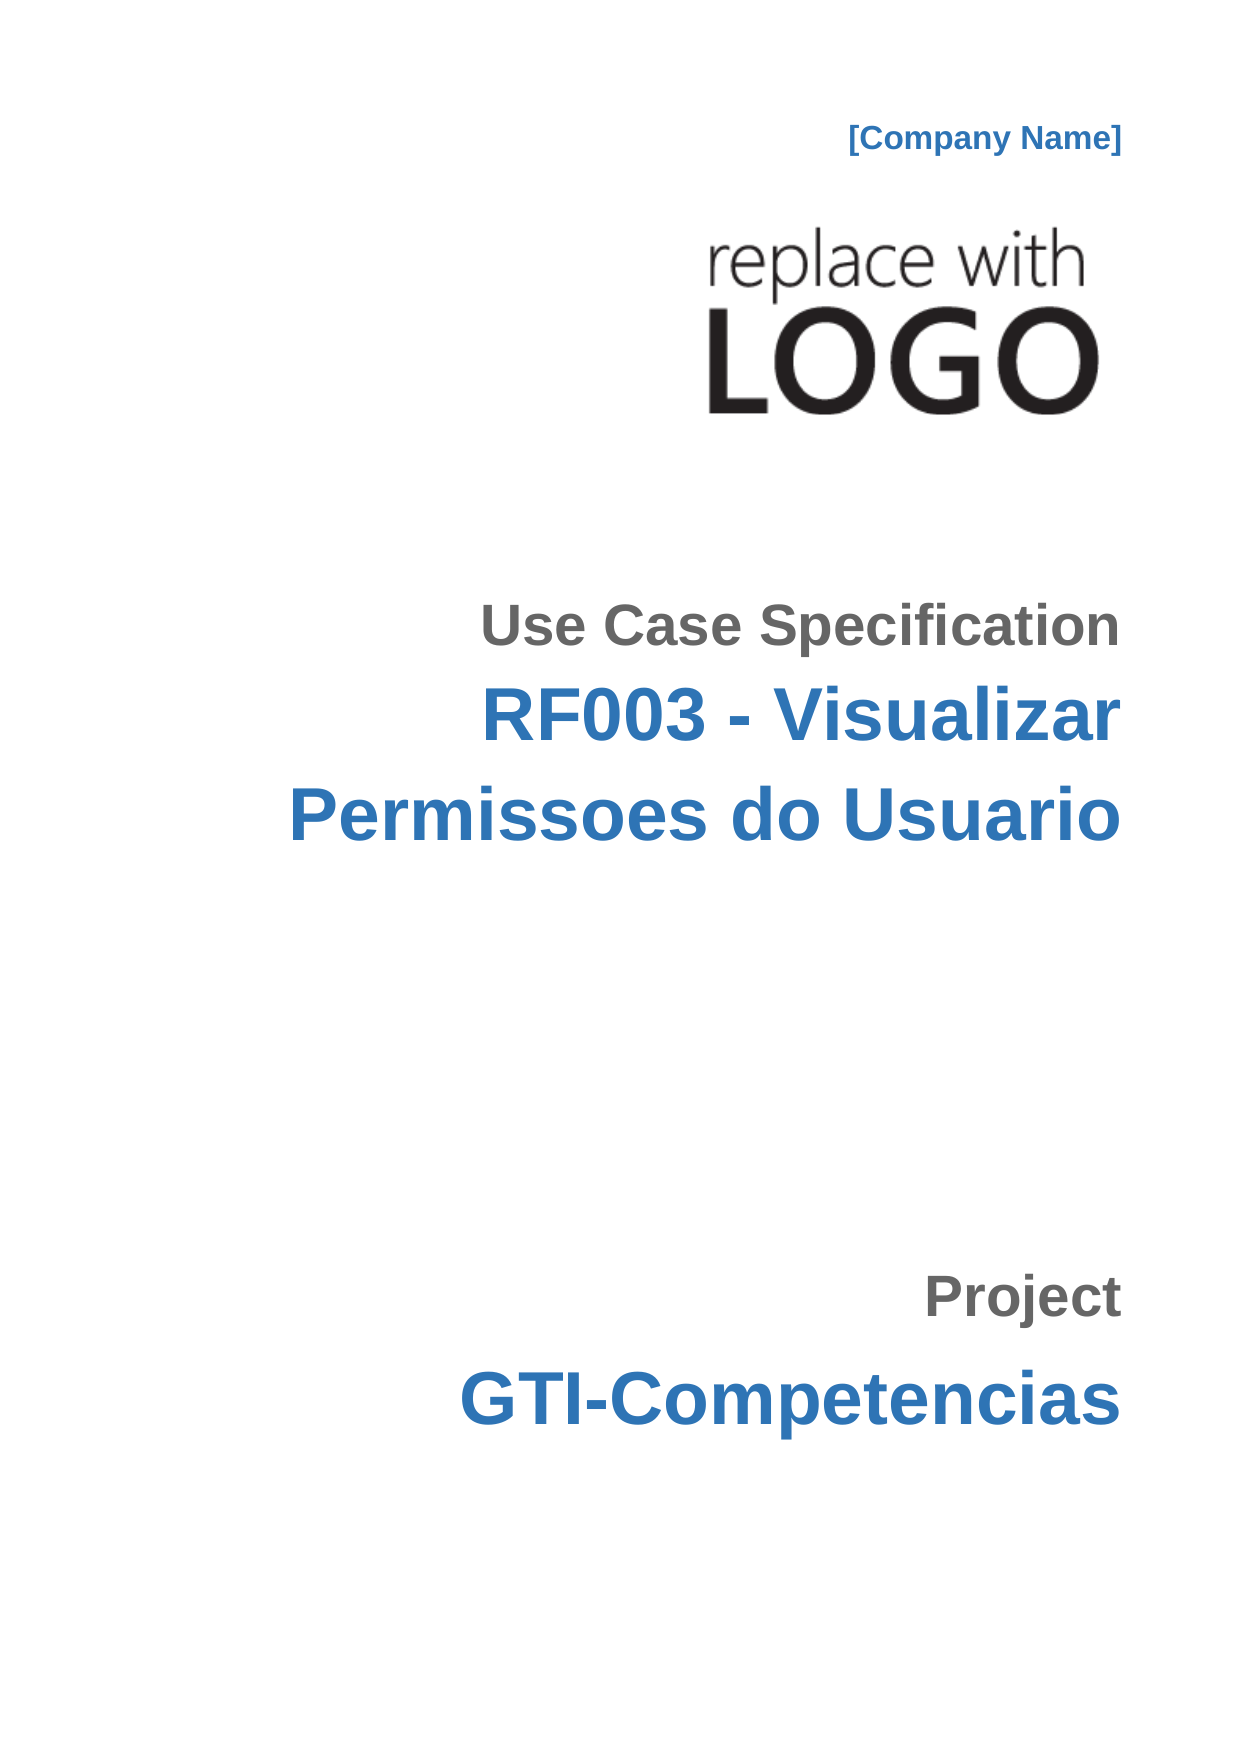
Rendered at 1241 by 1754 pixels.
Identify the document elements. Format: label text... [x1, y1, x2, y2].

picture [687, 206, 1123, 445]
title Project [118, 1262, 1122, 1329]
text RF003 - Visualizar Permissoes do Usuario [118, 670, 1122, 856]
title GTI-Competencias [118, 1354, 1122, 1440]
text [Company Name] [118, 118, 1122, 157]
title Use Case Specification [118, 591, 1122, 658]
